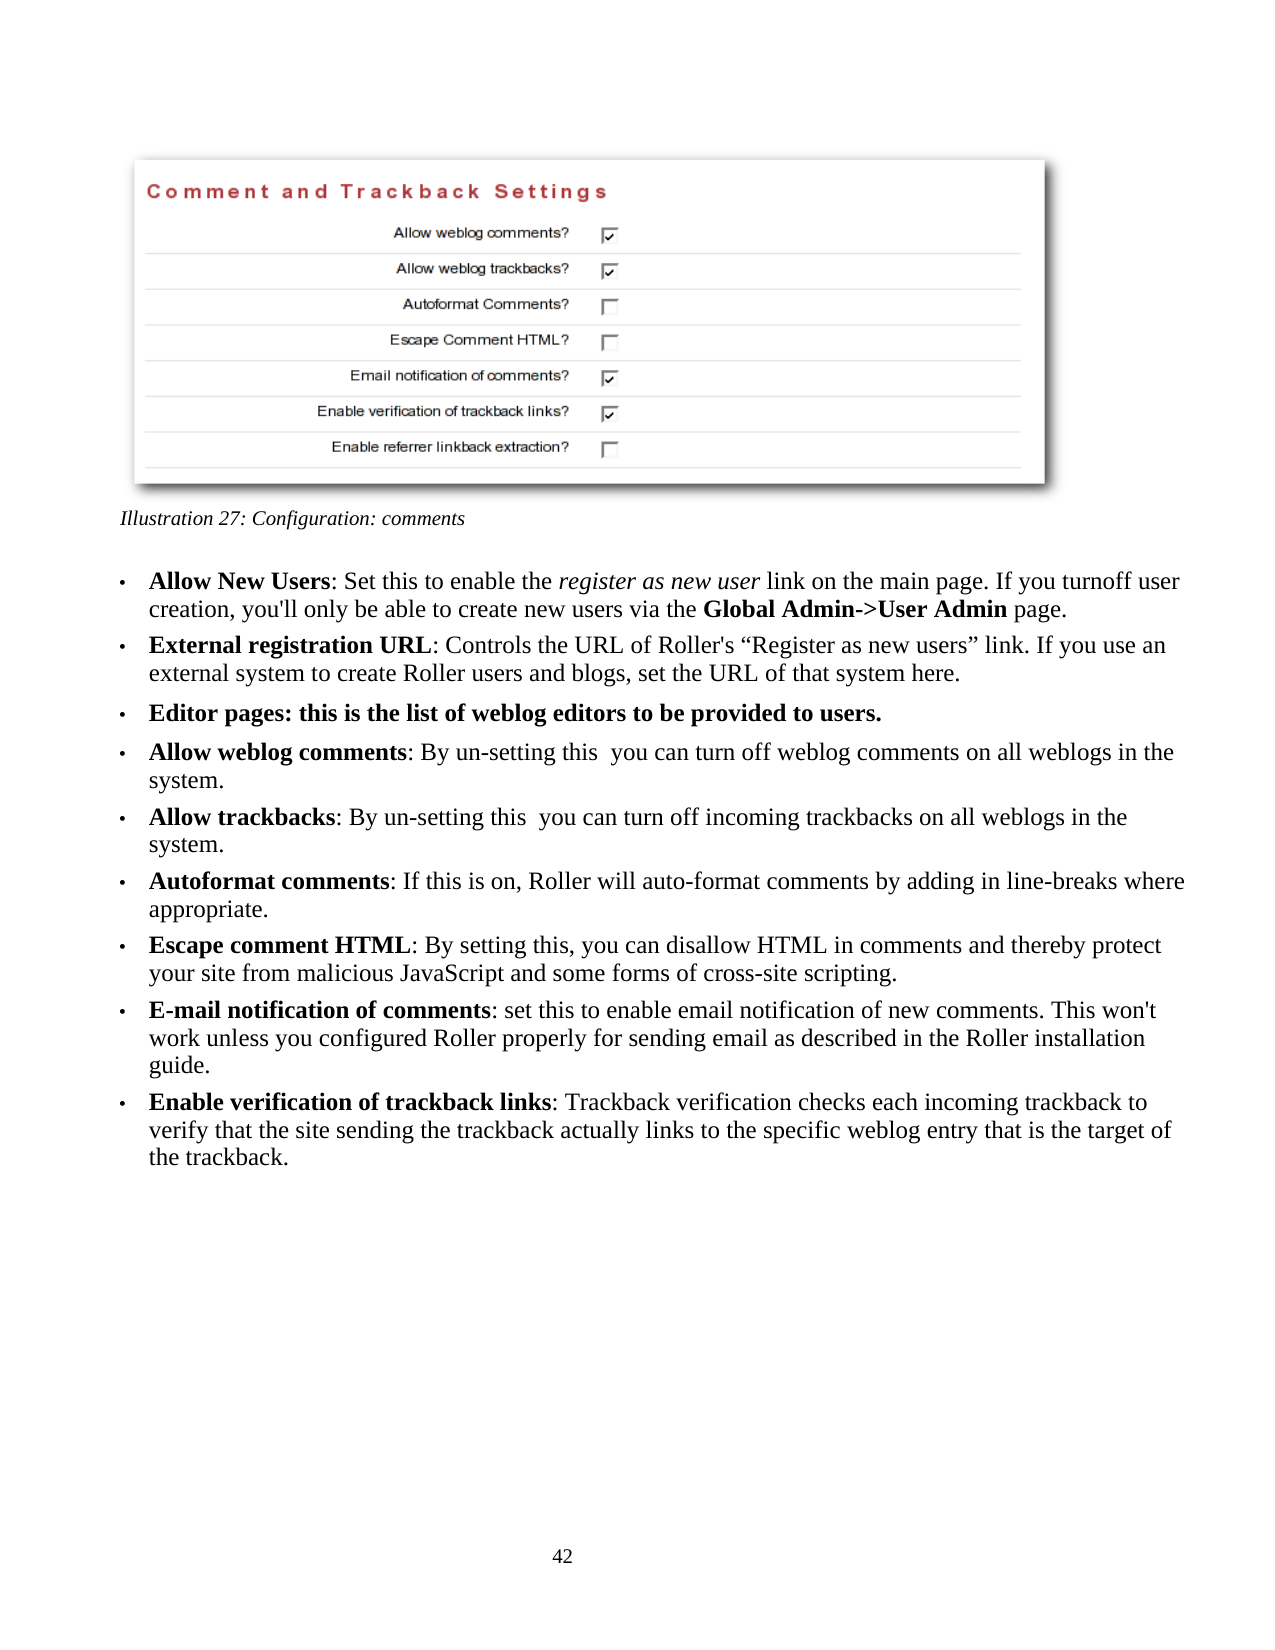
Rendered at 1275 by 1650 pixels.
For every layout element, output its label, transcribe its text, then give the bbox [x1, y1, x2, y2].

list Escape comment HTML: By setting this, you can disallow HTML in comments and thereby protect your site from malicious JavaScript and some forms of cross-site scripting. [119, 932, 1200, 987]
list E-mail notification of comments: set this to enable email notification of new comments. This won't work unless you configured Roller properly for sending email as described in the Roller installation guide. [119, 996, 1200, 1079]
list Allow trackbacks: By un-setting this you can turn off incoming trackbacks on all weblogs in the system. [119, 803, 1200, 858]
picture [120, 146, 1070, 508]
list Enable verification of trackback links: Trackback verification checks each incoming trackback to verify that the site sending the trackback actually links to the specific weblog entry that is the target of the trackback. [119, 1088, 1200, 1171]
list Allow New Users: Set this to enable the register as new user link on the main page. If you turnoff user creation, you'll only be able to create new users via the Global Admin->User Admin page. [119, 567, 1200, 622]
text Illustration 27: Configuration: comments [120, 508, 1069, 530]
list Editor pages: this is the list of weblog editors to be provided to users. [119, 699, 1200, 726]
list External registration URL: Controls the URL of Roller's “Register as new users” link. If you use an external system to create Roller users and blogs, set the URL of that system here. [119, 631, 1200, 687]
list Autoformat comments: If this is on, Roller will auto-format comments by adding in line-breaks where appropriate. [119, 867, 1200, 923]
list Allow weblog comments: By un-setting this you can turn off weblog comments on all weblogs in the system. [119, 738, 1200, 794]
